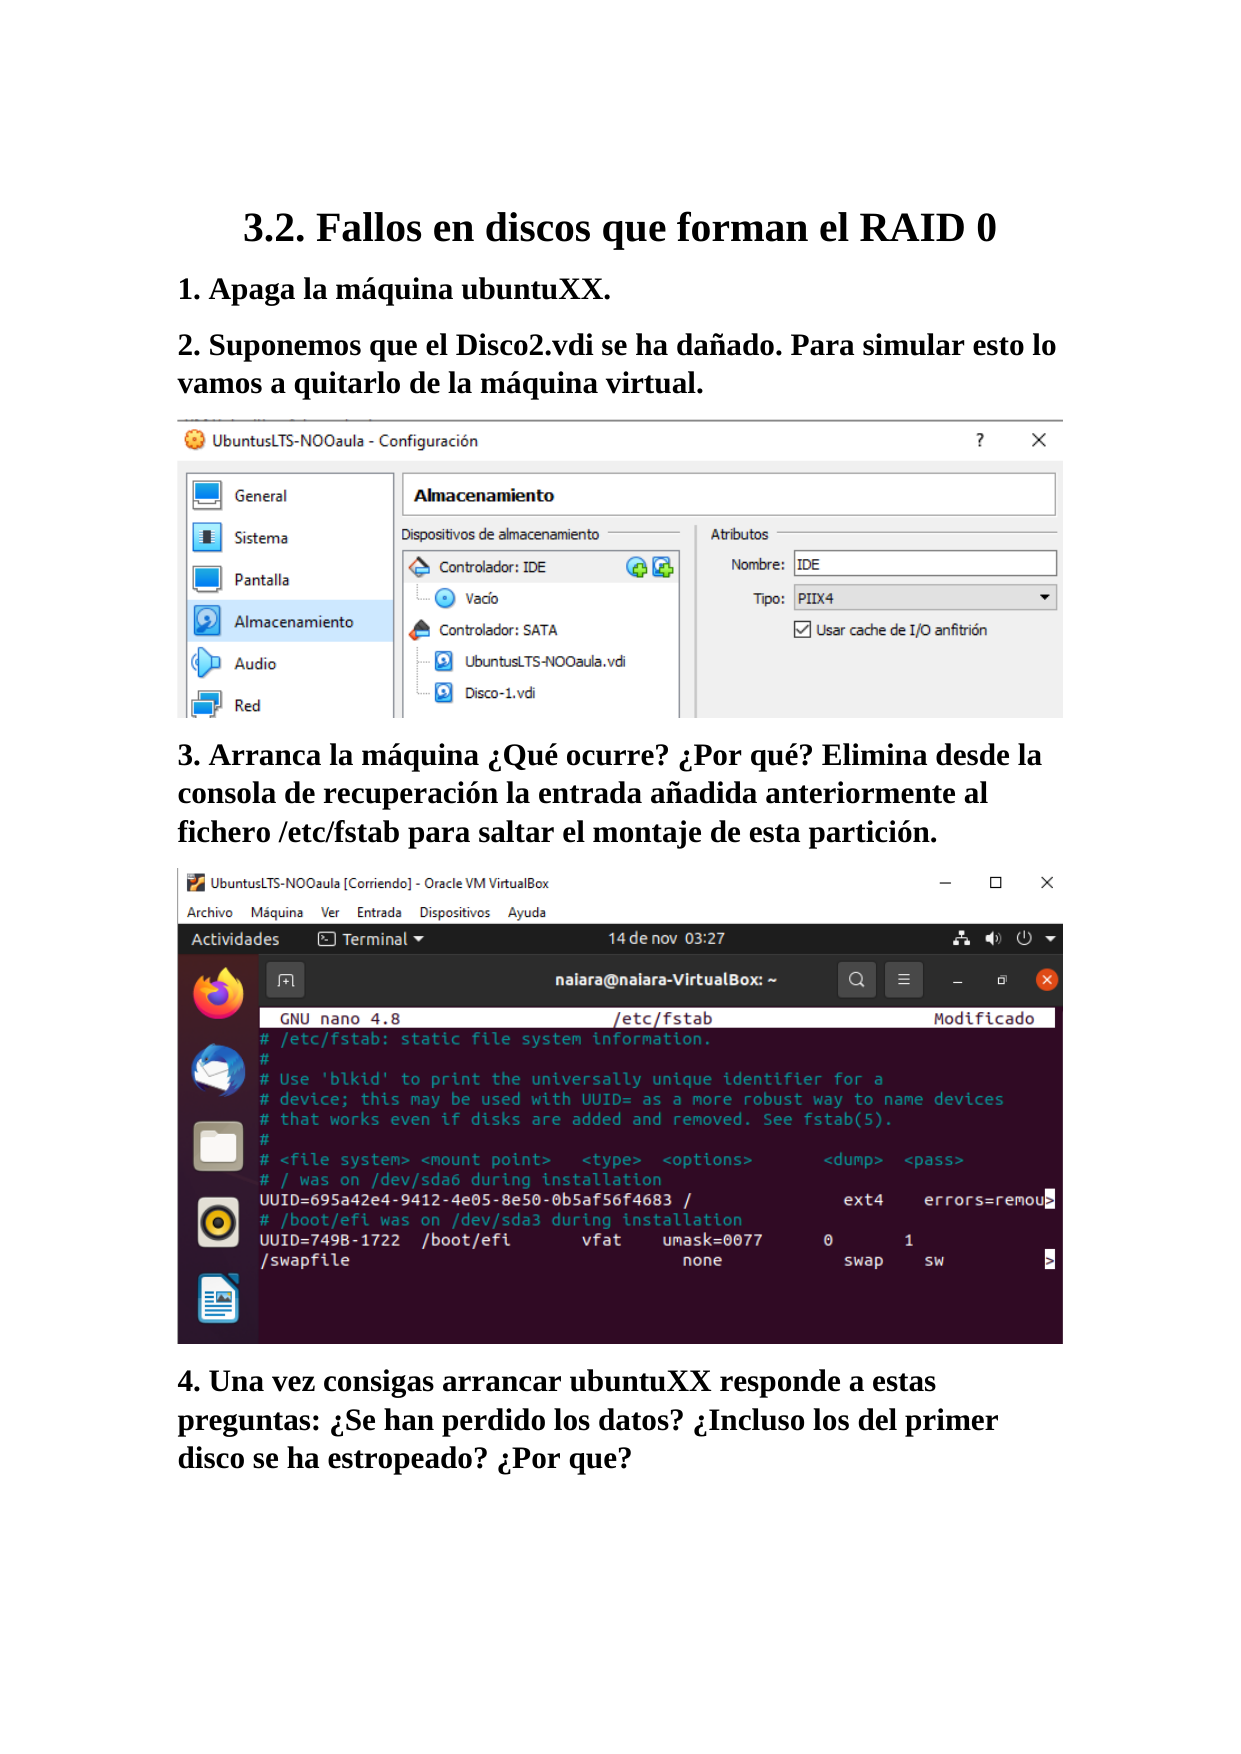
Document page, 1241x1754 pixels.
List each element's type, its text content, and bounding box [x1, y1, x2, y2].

text 1. Apaga la máquina ubuntuXX. [177, 271, 1063, 307]
text 3.2. Fallos en discos que forman el RAID 0 [177, 203, 1063, 251]
text 4. Una vez consigas arrancar ubuntuXX responde a estas preguntas: ¿Se han perdido los datos? ¿Incluso los del primer disco se ha estropeado? ¿Por que? [177, 1362, 1063, 1475]
text 3. Arranca la máquina ¿Qué ocurre? ¿Por qué? Elimina desde la consola de recuperación la entrada añadida anteriormente al fichero /etc/fstab para saltar el montaje de esta partición. [177, 736, 1063, 849]
text 2. Suponemos que el Disco2.vdi se ha dañado. Para simular esto lo vamos a quitarlo de la máquina virtual. [177, 326, 1063, 400]
